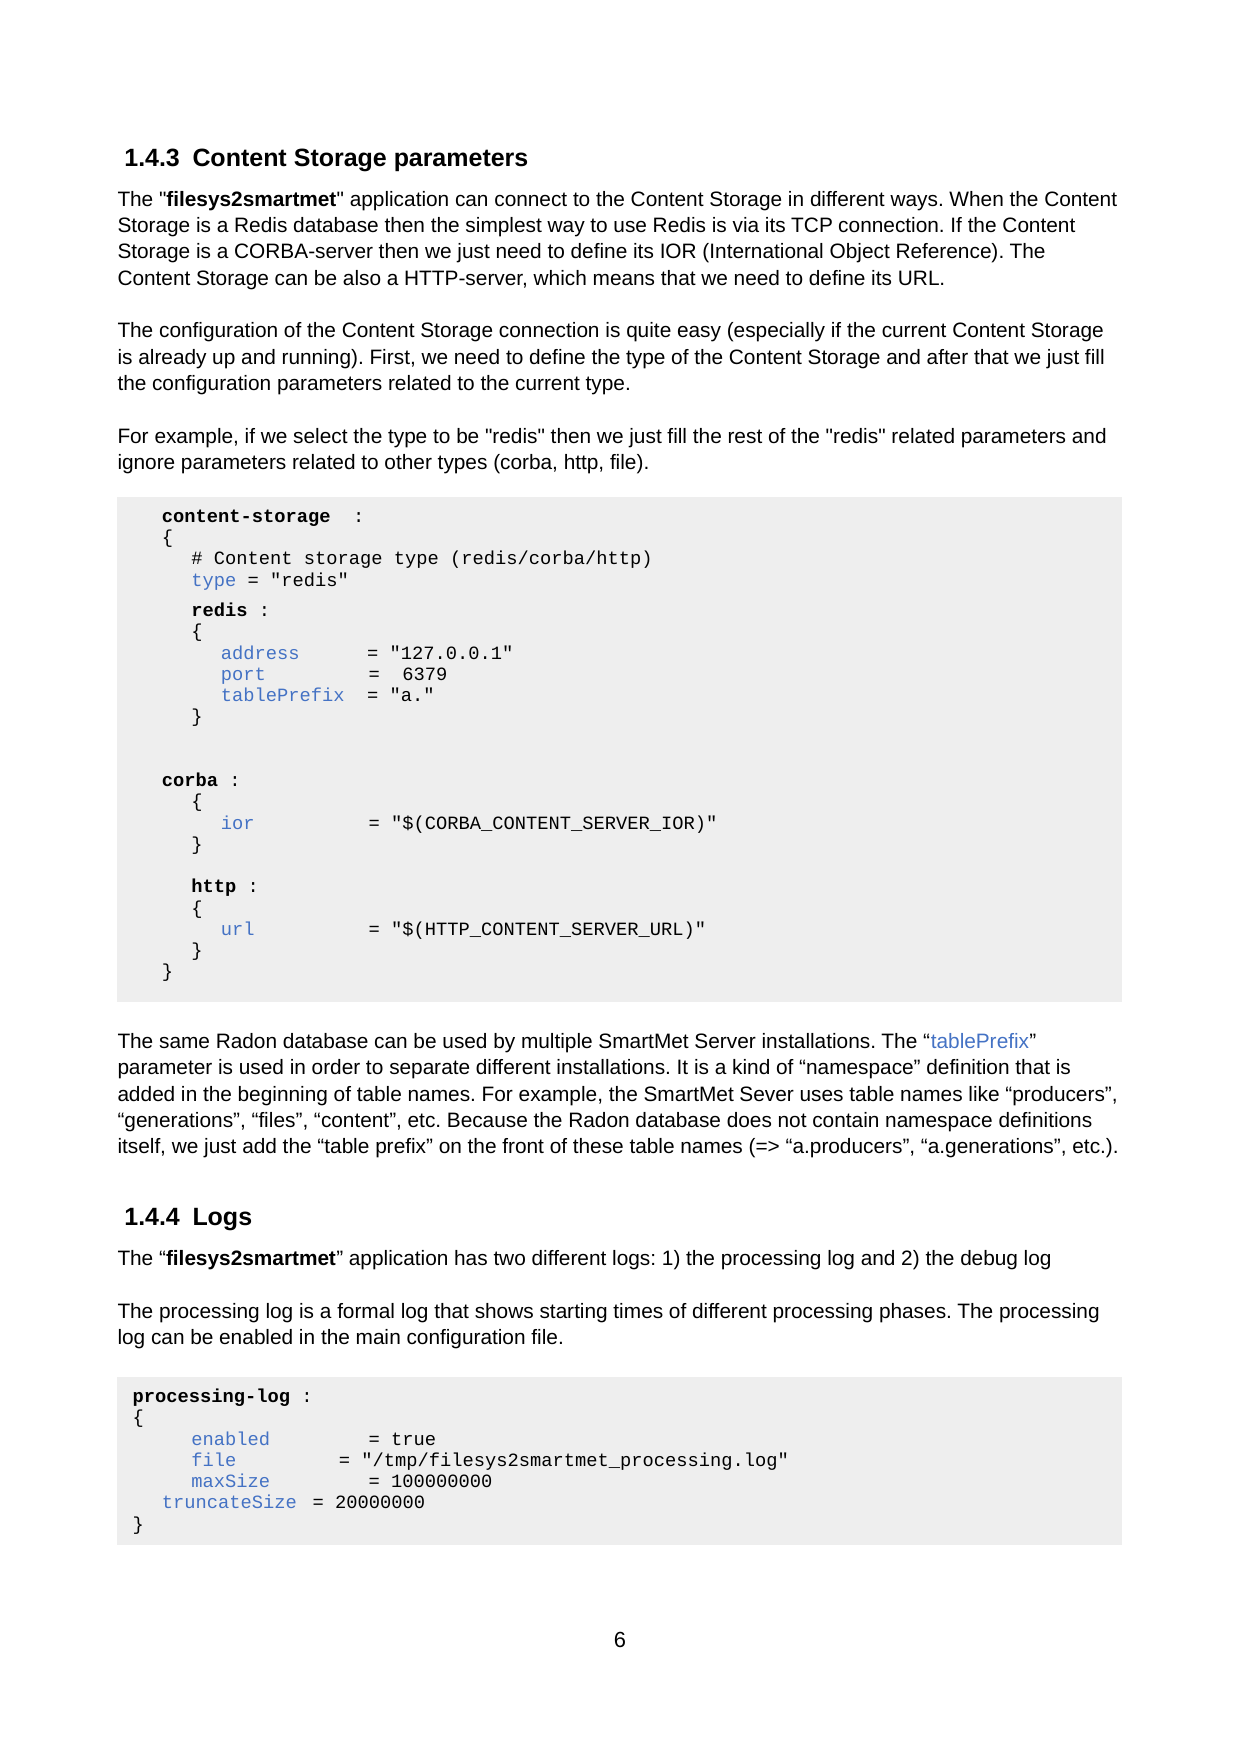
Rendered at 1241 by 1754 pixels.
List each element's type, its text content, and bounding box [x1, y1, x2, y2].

text maxSize = 100000000 [117, 1472, 1122, 1493]
text } [117, 1514, 1122, 1536]
text truncateSize = 20000000 [117, 1493, 1122, 1514]
text } [117, 835, 1122, 856]
text The same Radon database can be used by multiple SmartMet Server installations. The “tablePrefix” parameter is used in order to separate different installations. It is a kind of “namespace” definition that is added in the beginning of table names. For example, the SmartMet Sever uses table names like “producers”, “generations”, “files”, “content”, etc. Because the Radon database does not contain namespace definitions itself, we just add the “table prefix” on the front of these table names (=> “a.producers”, “a.generations”, etc.). [117, 1029, 1122, 1158]
text The “filesys2smartmet” application has two different logs: 1) the processing log and 2) the debug log [117, 1246, 1122, 1270]
text The configuration of the Content Storage connection is quite easy (especially if the current Content Storage is already up and running). First, we need to define the type of the Content Storage and after that we just fill the configuration parameters related to the current type. [117, 318, 1122, 395]
text tablePrefix = "a." [117, 686, 1122, 707]
text url = "$(HTTP_CONTENT_SERVER_URL)" [117, 920, 1122, 941]
text ior = "$(CORBA_CONTENT_SERVER_IOR)" [117, 813, 1122, 835]
text The processing log is a formal log that shows starting times of different processing phases. The processing log can be enabled in the main configuration file. [117, 1298, 1122, 1349]
text type = "redis" [117, 570, 1122, 592]
text { [117, 792, 1122, 813]
text port = 6379 [117, 665, 1122, 686]
subtitle Logs [117, 1202, 1122, 1231]
text http : [117, 877, 1122, 898]
subtitle Content Storage parameters [117, 143, 1122, 171]
text } [117, 707, 1122, 728]
text enabled = true [117, 1429, 1122, 1451]
text { [117, 1408, 1122, 1429]
text file = "/tmp/filesys2smartmet_processing.log" [117, 1451, 1122, 1472]
text redis : [117, 601, 1122, 622]
text } [117, 941, 1122, 962]
text { [117, 528, 1122, 549]
text The "filesys2smartmet" application can connect to the Content Storage in different ways. When the Content Storage is a Redis database then the simplest way to use Redis is via its TCP connection. If the Content Storage is a CORBA-server then we just need to define its IOR (International Object Reference). The Content Storage can be also a HTTP-server, which means that we need to define its URL. [117, 186, 1122, 289]
text processing-log : [117, 1387, 1122, 1408]
text # Content storage type (redis/corba/http) [117, 549, 1122, 570]
text { [117, 898, 1122, 920]
text For example, if we select the type to be "redis" then we just fill the rest of the "redis" related parameters and ignore parameters related to other types (corba, http, file). [117, 424, 1122, 474]
text { [117, 622, 1122, 643]
text content-storage : [117, 507, 1122, 528]
text address = "127.0.0.1" [117, 643, 1122, 665]
text corba : [117, 771, 1122, 792]
text } [117, 962, 1122, 983]
